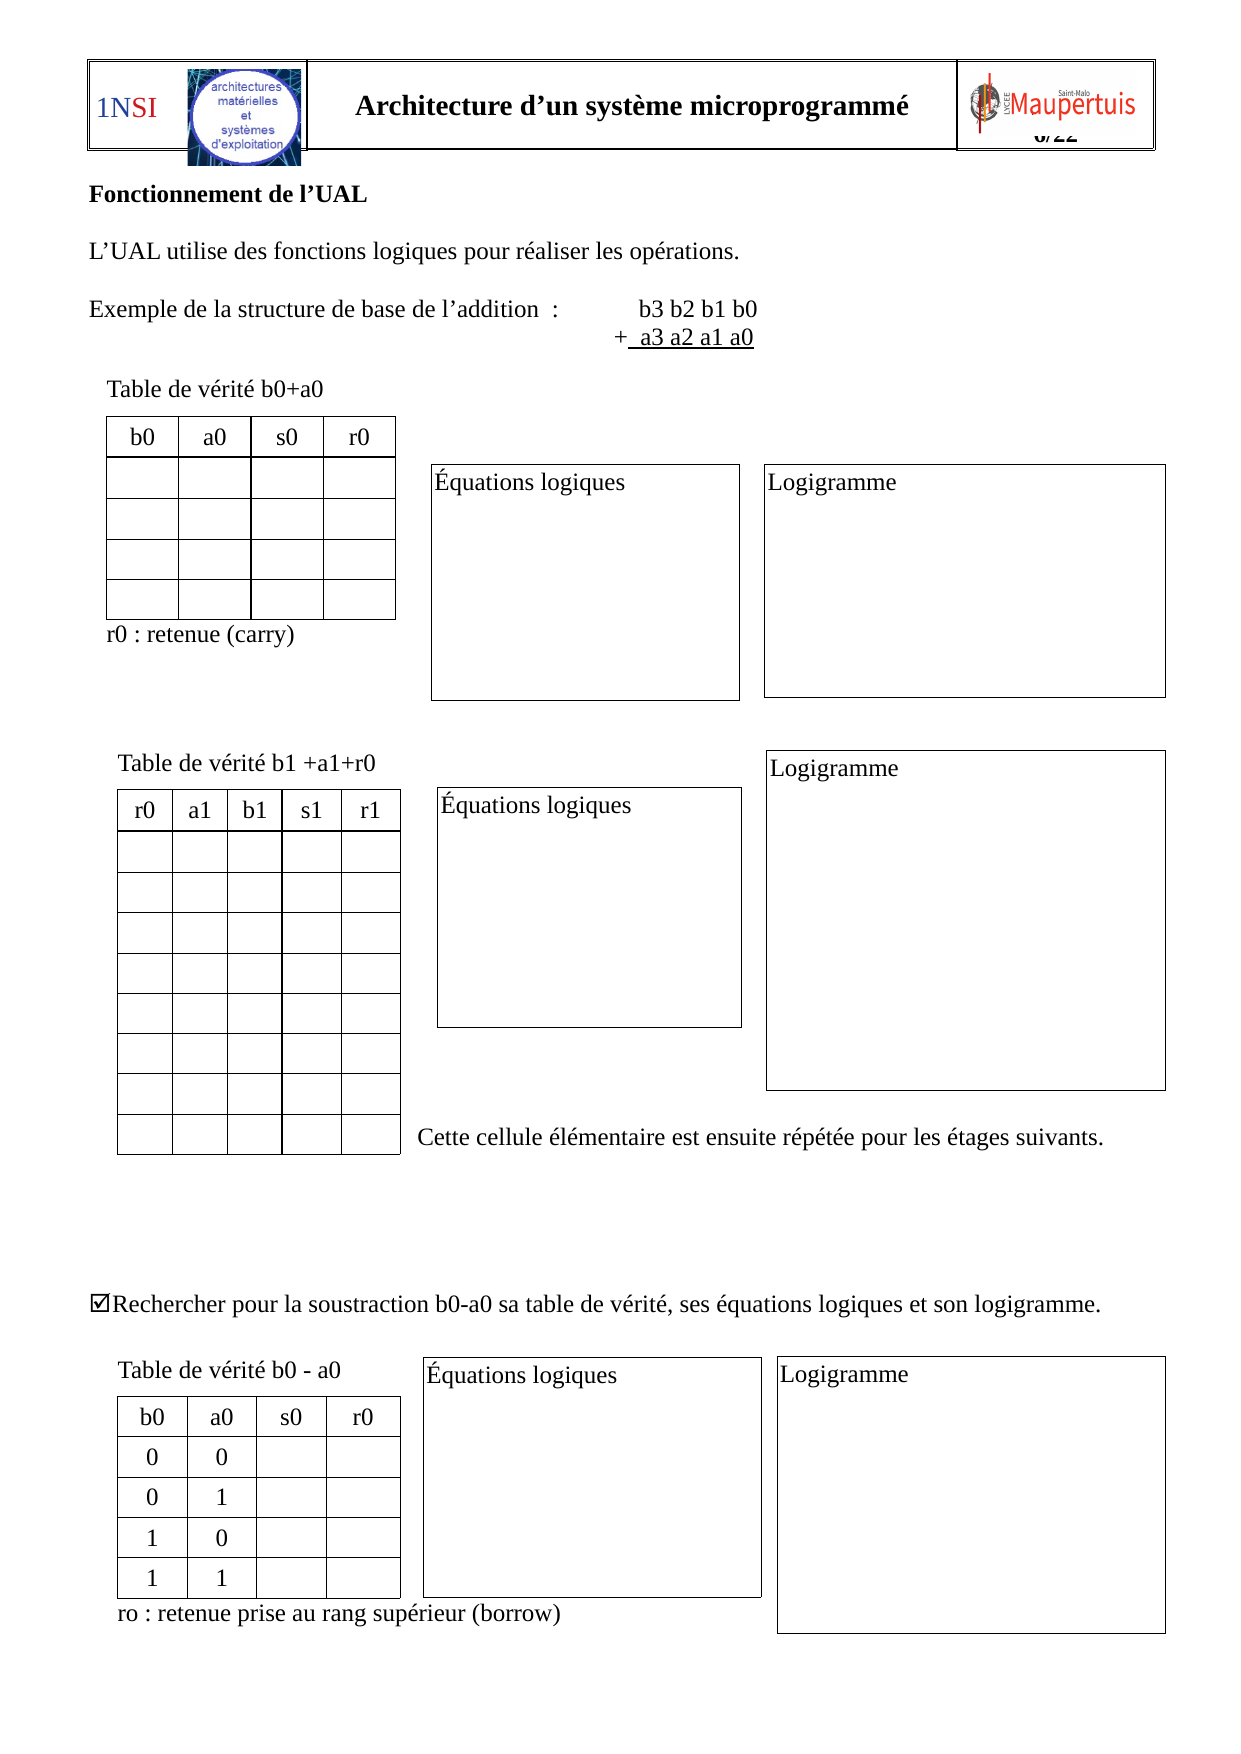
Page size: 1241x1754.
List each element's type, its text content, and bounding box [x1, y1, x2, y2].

table_cell [327, 1478, 400, 1517]
table_cell [342, 1074, 400, 1114]
text Logigramme [779, 1359, 1163, 1388]
table_cell [228, 832, 281, 872]
table_cell [324, 540, 395, 579]
table_cell [118, 873, 172, 912]
table_cell [179, 499, 250, 539]
table_header a0 [179, 417, 250, 456]
table_cell [118, 954, 172, 993]
list Rechercher pour la soustraction b0-a0 sa table de vérité, ses équations logiques et son logigramme. [88, 1289, 1181, 1318]
table_cell [342, 994, 400, 1033]
table_cell [327, 1558, 400, 1598]
table_header a1 [173, 790, 227, 829]
table_cell [283, 994, 341, 1033]
table_cell 0 [118, 1437, 187, 1477]
table_cell [118, 1115, 172, 1154]
table_cell [324, 499, 395, 539]
table_cell [342, 954, 400, 993]
table_cell [283, 873, 341, 912]
table_cell [342, 832, 400, 872]
table_cell [173, 1074, 227, 1114]
table_cell 0 [188, 1518, 256, 1557]
table_cell 1 [118, 1518, 187, 1557]
table_cell [173, 954, 227, 993]
table_cell [252, 458, 323, 498]
table_cell [228, 1034, 281, 1073]
table_cell [228, 994, 281, 1033]
table_cell [257, 1518, 326, 1557]
table_cell [173, 873, 227, 912]
text + a3 a2 a1 a0 [88, 322, 1181, 351]
text Table de vérité b1 +a1+r0 [117, 748, 414, 777]
table_cell [342, 873, 400, 912]
text Équations logiques [426, 1360, 758, 1389]
table_header b0 [107, 417, 178, 456]
text r0 : retenue (carry) [106, 619, 411, 648]
table_cell [283, 913, 341, 952]
table_cell [283, 1115, 341, 1154]
table_cell [283, 1074, 341, 1114]
table_cell [257, 1478, 326, 1517]
table_cell [283, 1034, 341, 1073]
text ro : retenue prise au rang supérieur (borrow) [117, 1598, 589, 1626]
table_cell [257, 1558, 326, 1598]
table_cell [252, 540, 323, 579]
table_cell [179, 458, 250, 498]
table_cell [173, 1034, 227, 1073]
table_cell [173, 1115, 227, 1154]
table_cell [324, 580, 395, 619]
table_cell [342, 1115, 400, 1154]
table_cell [324, 458, 395, 498]
table_cell [118, 913, 172, 952]
table_cell [179, 580, 250, 619]
table_header s0 [257, 1397, 326, 1436]
text Table de vérité b0 - a0 [117, 1355, 589, 1383]
table_header b1 [228, 790, 281, 829]
table_cell [107, 580, 178, 619]
table_cell [118, 832, 172, 872]
text Équations logiques [440, 790, 738, 819]
picture [970, 70, 1137, 136]
table_cell [327, 1518, 400, 1557]
table_cell 0 [118, 1478, 187, 1517]
table_cell [257, 1437, 326, 1477]
table_cell [342, 913, 400, 952]
table_header r0 [324, 417, 395, 456]
table_cell [107, 458, 178, 498]
table_cell [228, 1074, 281, 1114]
picture [187, 69, 302, 166]
text Exemple de la structure de base de l’addition : b3 b2 b1 b0 [88, 294, 1181, 322]
table_cell [173, 913, 227, 952]
table_cell [107, 540, 178, 579]
table_cell [118, 994, 172, 1033]
table_cell [283, 832, 341, 872]
table_header r0 [327, 1397, 400, 1436]
table_cell [228, 954, 281, 993]
table_cell [107, 499, 178, 539]
table_cell [252, 499, 323, 539]
table_cell 1 [188, 1558, 256, 1598]
text Logigramme [767, 467, 1163, 495]
table_cell [342, 1034, 400, 1073]
text Cette cellule élémentaire est ensuite répétée pour les étages suivants. [417, 1122, 1181, 1151]
text Logigramme [769, 753, 1163, 782]
table_cell 1 [188, 1478, 256, 1517]
table_cell 0 [188, 1437, 256, 1477]
table_header r1 [342, 790, 400, 829]
table_cell [228, 1115, 281, 1154]
table_header s0 [252, 417, 323, 456]
table_cell [327, 1437, 400, 1477]
table_header r0 [118, 790, 172, 829]
table_cell [252, 580, 323, 619]
table_cell [118, 1074, 172, 1114]
text L’UAL utilise des fonctions logiques pour réaliser les opérations. [88, 236, 1181, 265]
table_header s1 [283, 790, 341, 829]
text Équations logiques [434, 467, 736, 495]
table_cell [173, 832, 227, 872]
table_cell [228, 873, 281, 912]
table_header b0 [118, 1397, 187, 1436]
table_cell [179, 540, 250, 579]
table_cell [228, 913, 281, 952]
table_cell [118, 1034, 172, 1073]
table_cell [173, 994, 227, 1033]
table_header a0 [188, 1397, 256, 1436]
text Fonctionnement de l’UAL [88, 179, 1181, 207]
table_cell 1 [118, 1558, 187, 1598]
text Table de vérité b0+a0 [106, 374, 411, 403]
table_cell [283, 954, 341, 993]
